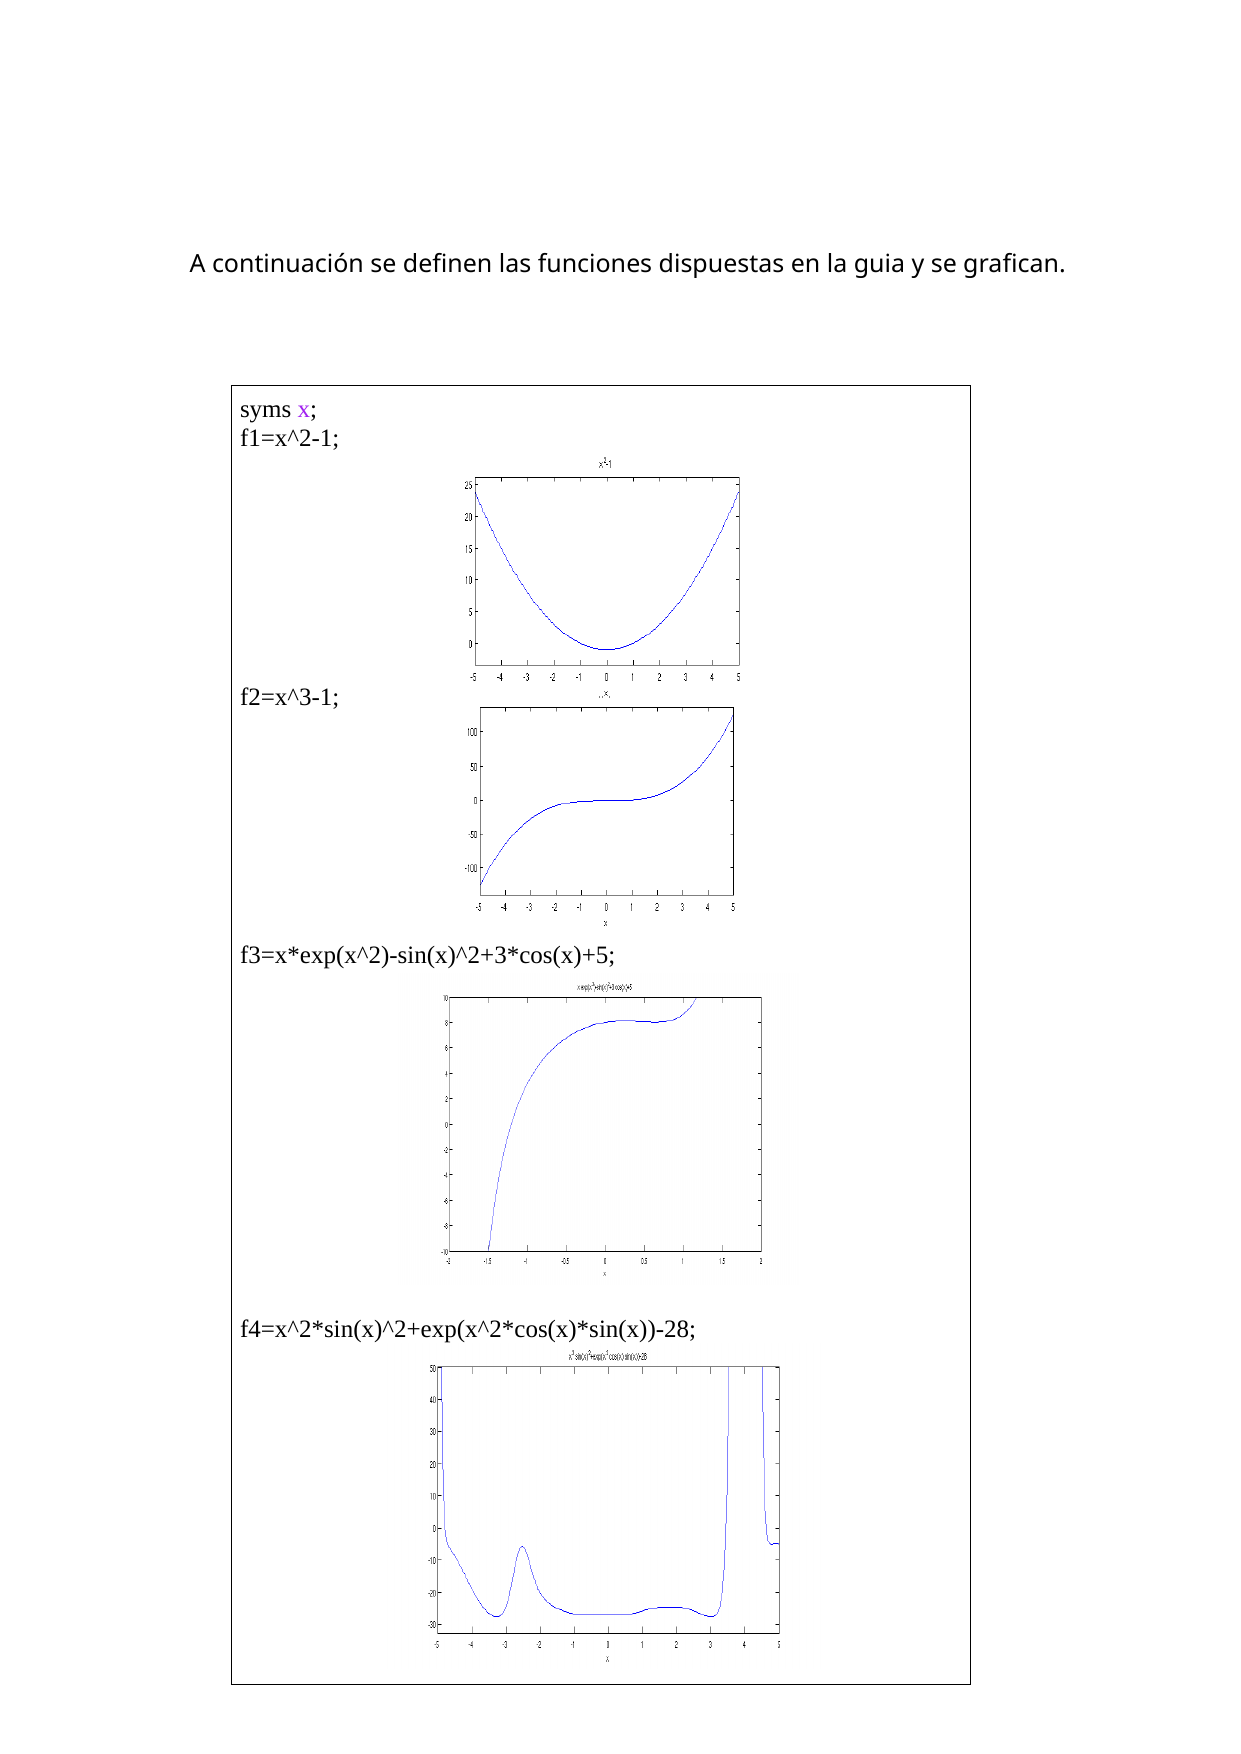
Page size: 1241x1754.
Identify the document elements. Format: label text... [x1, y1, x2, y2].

text f3=x*exp(x^2)-sin(x)^2+3*cos(x)+5; [240, 941, 961, 969]
text syms x; [240, 394, 961, 423]
text f1=x^2-1; [240, 423, 961, 452]
text f2=x^3-1; [240, 682, 437, 711]
picture [430, 451, 771, 926]
picture [397, 973, 799, 1285]
text A continuación se definen las funciones dispuestas en la guia y se grafican. [116, 245, 1122, 279]
text f4=x^2*sin(x)^2+exp(x^2*cos(x)*sin(x))-28; [240, 1314, 961, 1343]
text [764, 682, 961, 711]
picture [380, 1343, 821, 1669]
